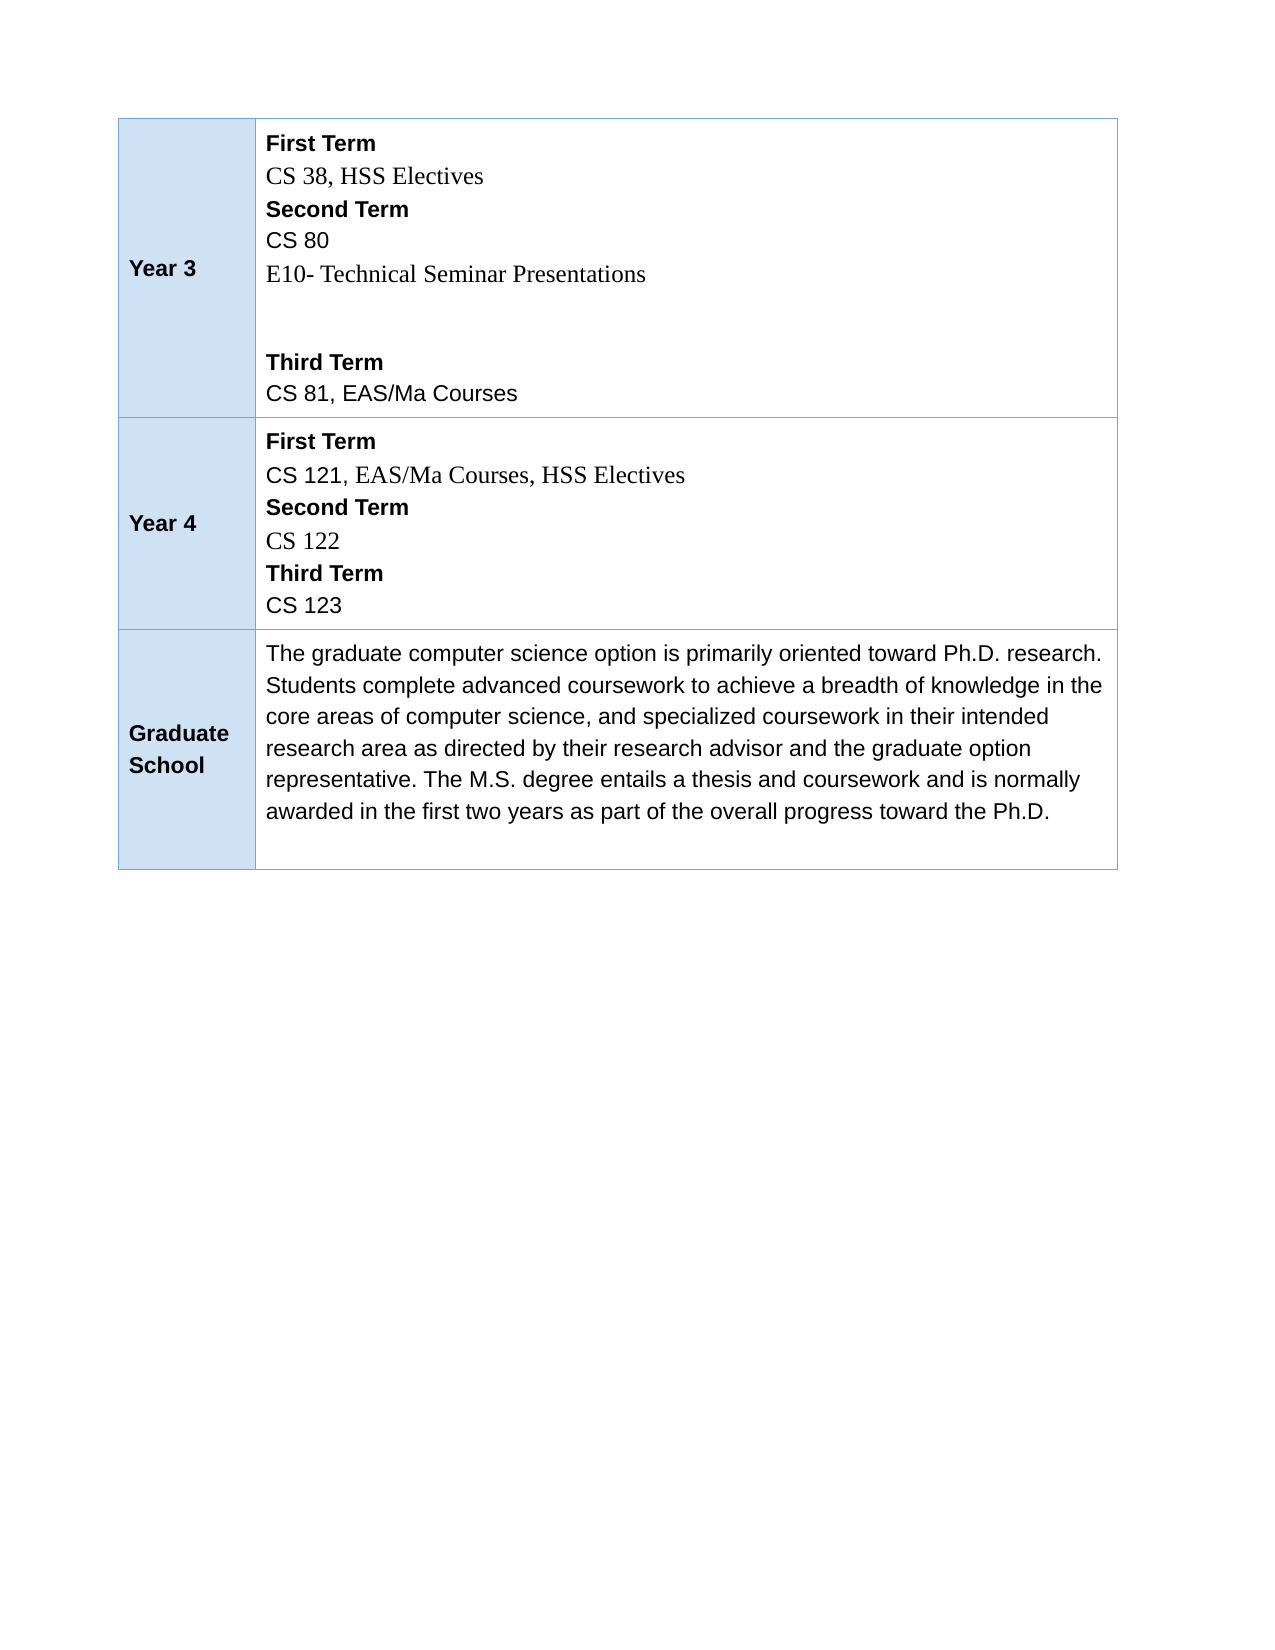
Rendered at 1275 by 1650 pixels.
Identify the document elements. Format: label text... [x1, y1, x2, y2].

table_cell First Term CS 121, EAS/Ma Courses, HSS Electives Second Term CS 122 Third Term CS 123 [256, 418, 1117, 629]
table_cell First Term CS 38, HSS Electives Second Term CS 80 E10- Technical Seminar Presentations Third Term CS 81, EAS/Ma Courses [256, 119, 1117, 417]
table_cell Year 4 [119, 418, 255, 629]
table_cell Graduate School [119, 630, 255, 869]
table_cell Year 3 [119, 119, 255, 417]
table_cell The graduate computer science option is primarily oriented toward Ph.D. research. Students complete advanced coursework to achieve a breadth of knowledge in the core areas of computer science, and specialized coursework in their intended research area as directed by their research advisor and the graduate option representative. The M.S. degree entails a thesis and coursework and is normally awarded in the first two years as part of the overall progress toward the Ph.D. [256, 630, 1117, 869]
